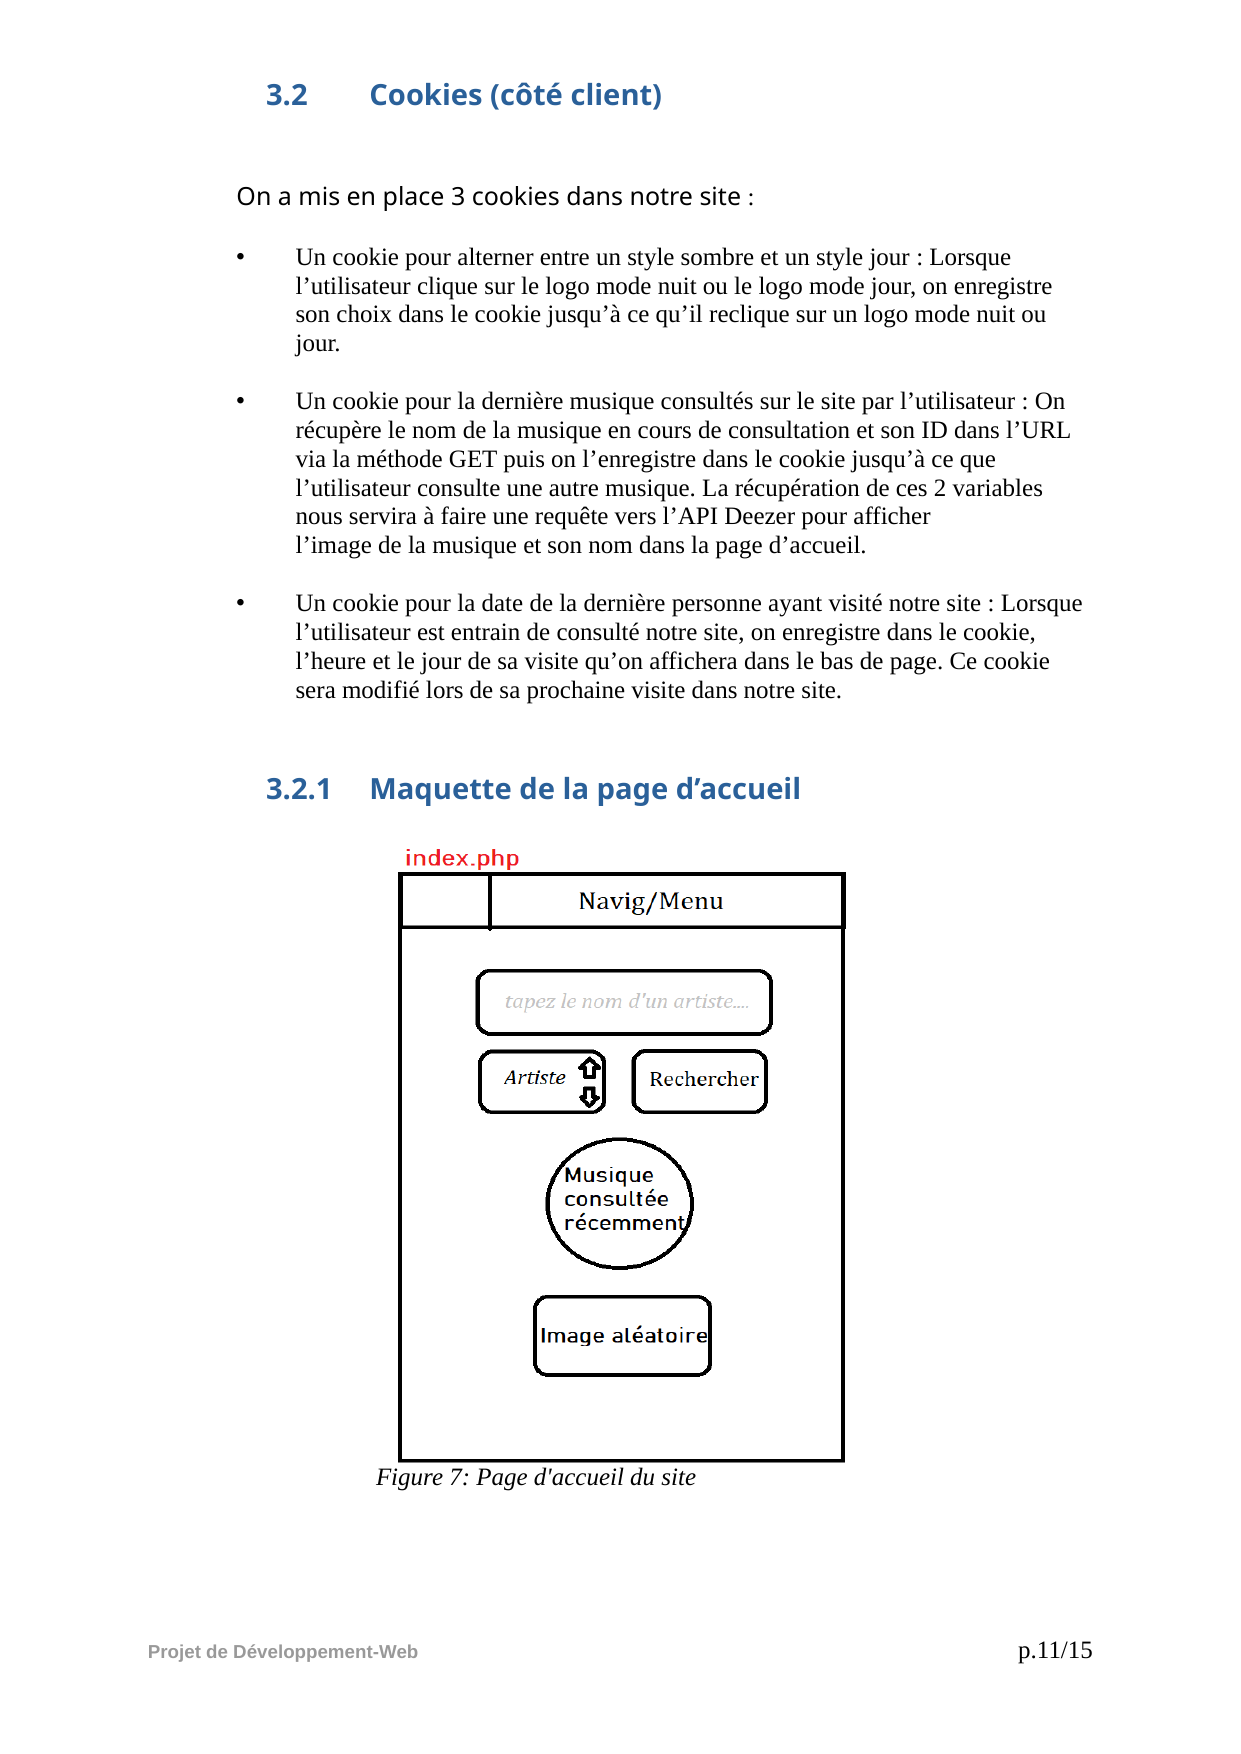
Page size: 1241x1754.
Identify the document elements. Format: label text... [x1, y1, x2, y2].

text Figure 7: Page d'accueil du site [376, 1463, 882, 1491]
picture [375, 845, 882, 1463]
list Un cookie pour la dernière musique consultés sur le site par l’utilisateur : On récupère le nom de la musique en cours de consultation et son ID dans l’URL via la méthode GET puis on l’enregistre dans le cookie jusqu’à ce que l’utilisateur consulte une autre musique. La récupération de ces 2 variables nous servira à faire une requête vers l’API Deezer pour afficher l’image de la musique et son nom dans la page d’accueil. [148, 386, 1093, 559]
list Un cookie pour alterner entre un style sombre et un style jour : Lorsque l’utilisateur clique sur le logo mode nuit ou le logo mode jour, on enregistre son choix dans le cookie jusqu’à ce qu’il reclique sur un logo mode nuit ou jour. [148, 242, 1093, 357]
text On a mis en place 3 cookies dans notre site : [148, 178, 1093, 212]
list Un cookie pour la date de la dernière personne ayant visité notre site : Lorsque l’utilisateur est entrain de consulté notre site, on enregistre dans le cookie, l’heure et le jour de sa visite qu’on affichera dans le bas de page. Ce cookie sera modifié lors de sa prochaine visite dans notre site. [148, 588, 1093, 703]
subtitle Cookies (côté client) [148, 74, 1093, 113]
subtitle Maquette de la page d’accueil [148, 768, 1093, 808]
